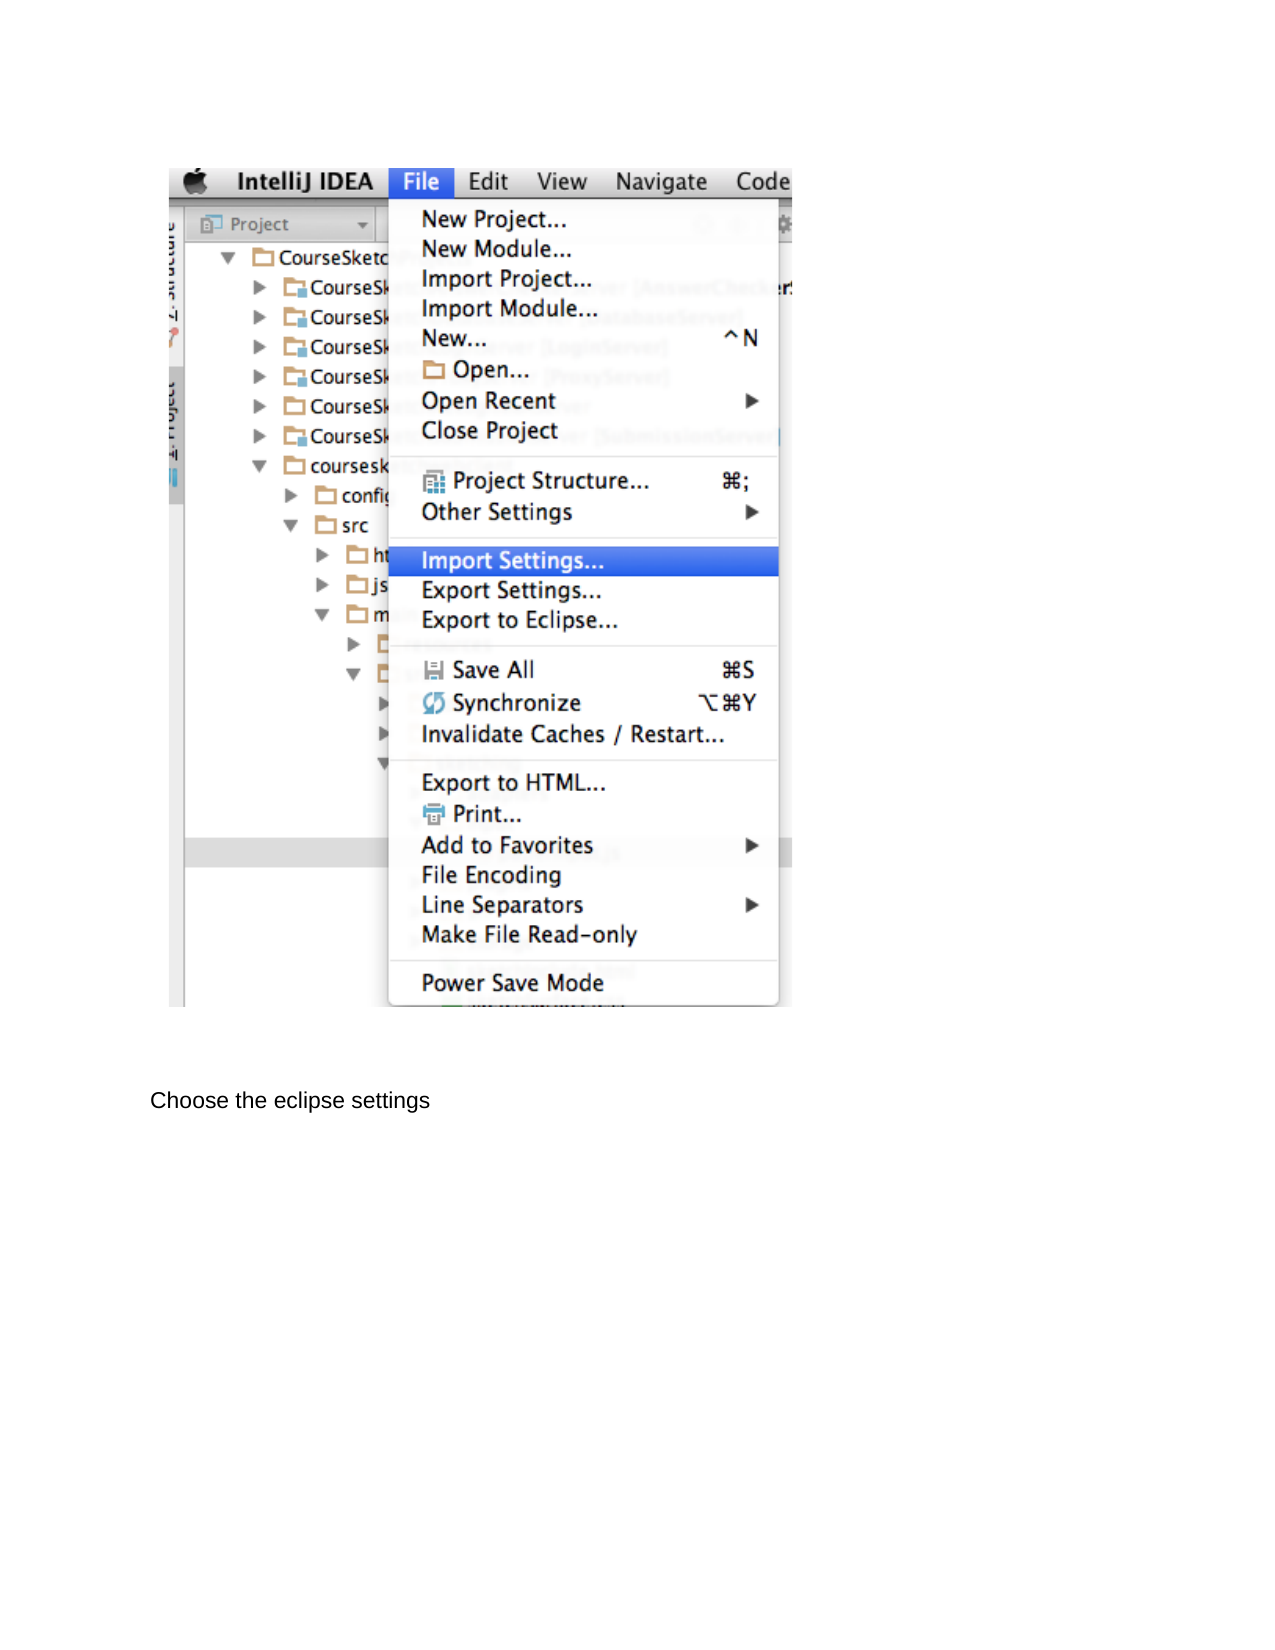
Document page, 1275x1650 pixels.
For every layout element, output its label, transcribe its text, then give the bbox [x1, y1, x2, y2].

text Choose the eclipse settings [150, 1087, 1125, 1113]
picture [168, 168, 793, 1007]
